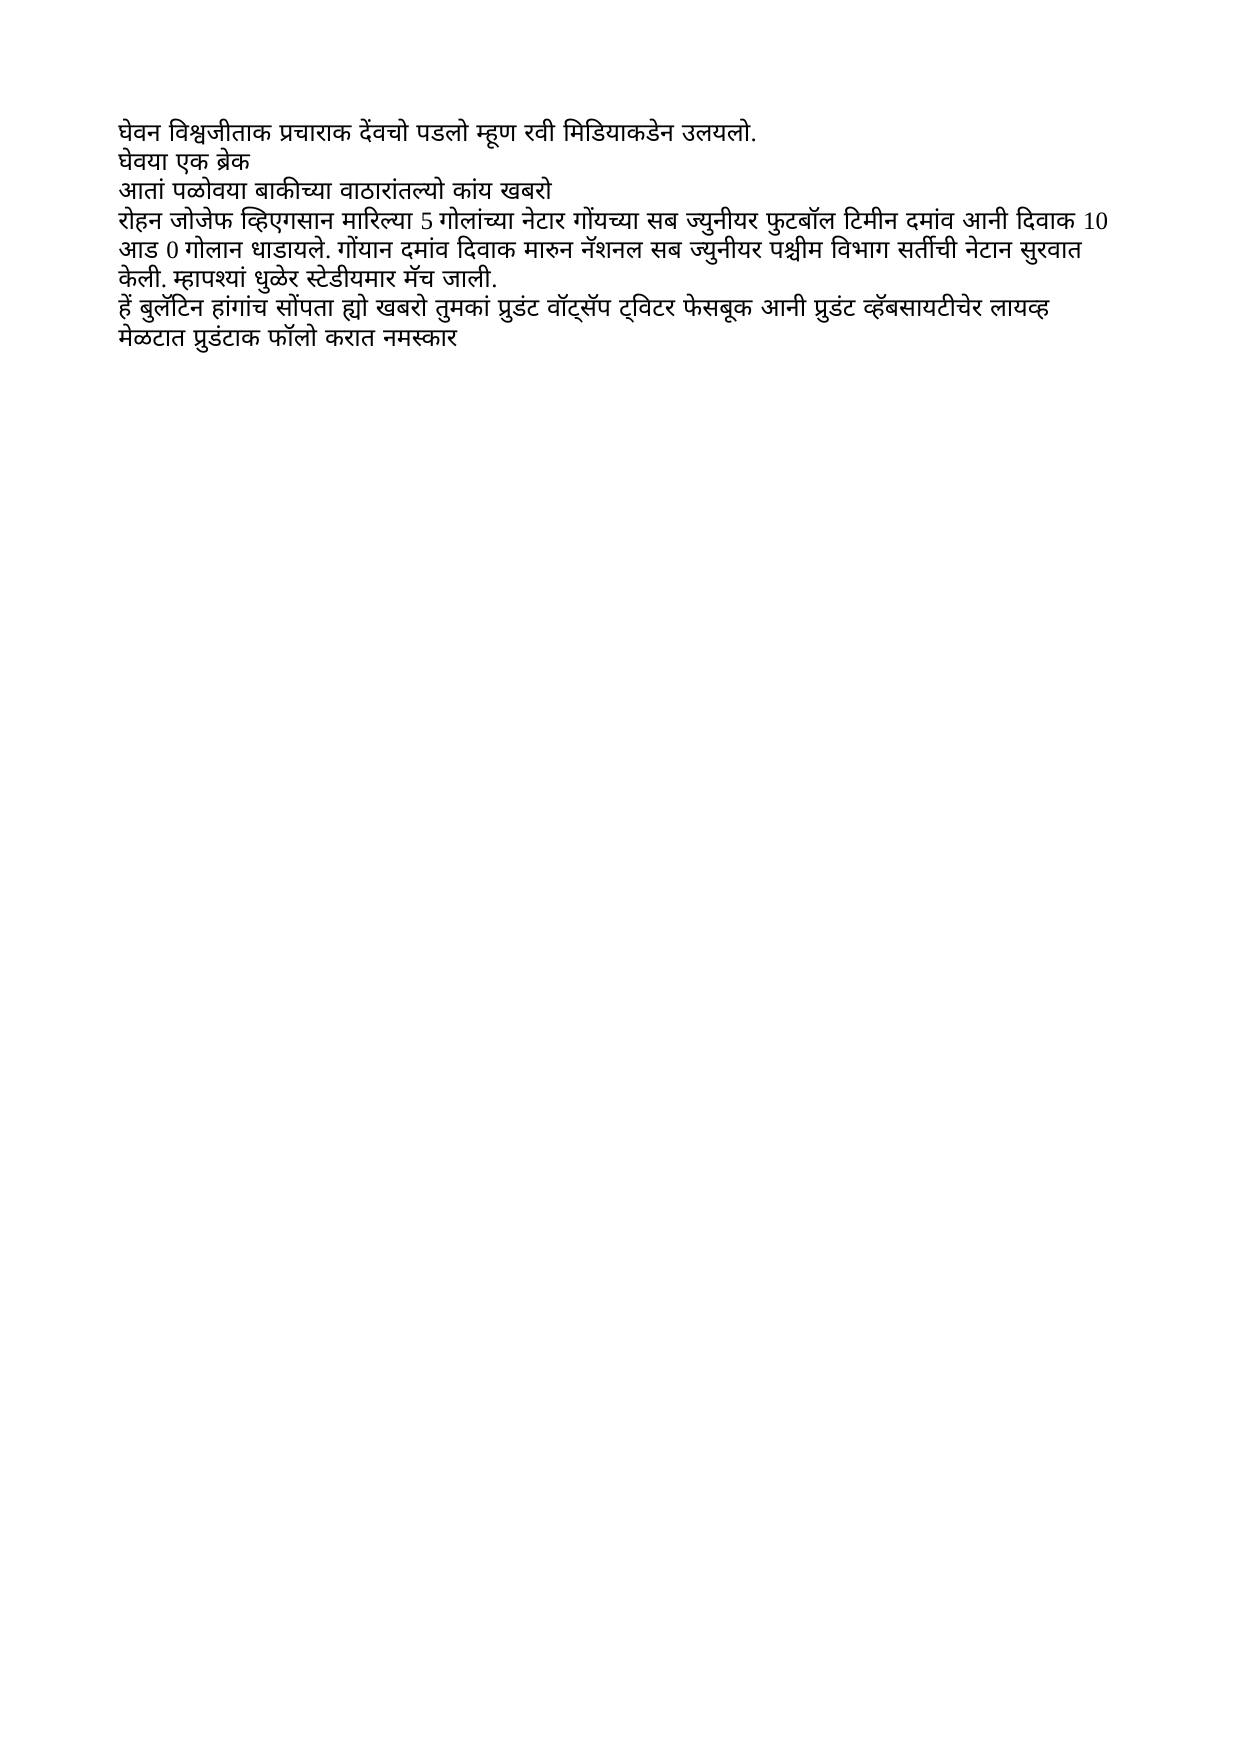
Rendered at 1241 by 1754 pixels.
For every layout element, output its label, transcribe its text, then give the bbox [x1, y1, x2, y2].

text आतां पळोवया बाकीच्या वाठारांतल्यो कांय खबरो [118, 177, 1122, 206]
text घेवया एक ब्रेक [118, 147, 1122, 177]
text रोहन जोजेफ व्हिएगसान मारिल्या 5 गोलांच्या नेटार गोंयच्या सब ज्युनीयर फुटबॉल टिमीन दमांव आनी दिवाक 10 आड 0 गोलान धाडायले. गोंयान दमांव दिवाक मारुन नॅशनल सब ज्युनीयर पश्चीम विभाग सर्तीची नेटान सुरवात केली. म्हापश्यां धुळेर स्टेडीयमार मॅच जाली. [118, 206, 1122, 293]
text घेवन विश्वजीताक प्रचाराक देंवचो पडलो म्हूण रवी मिडियाकडेन उलयलो. [118, 118, 1122, 147]
text हें बुलॅटिन हांगांच सोंपता ह्यो खबरो तुमकां प्रुडंट वॉट्सॅप ट्विटर फेसबूक आनी प्रुडंट व्हॅबसायटीचेर लायव्ह मेळटात प्रुडंटाक फॉलो करात नमस्कार [118, 293, 1122, 352]
